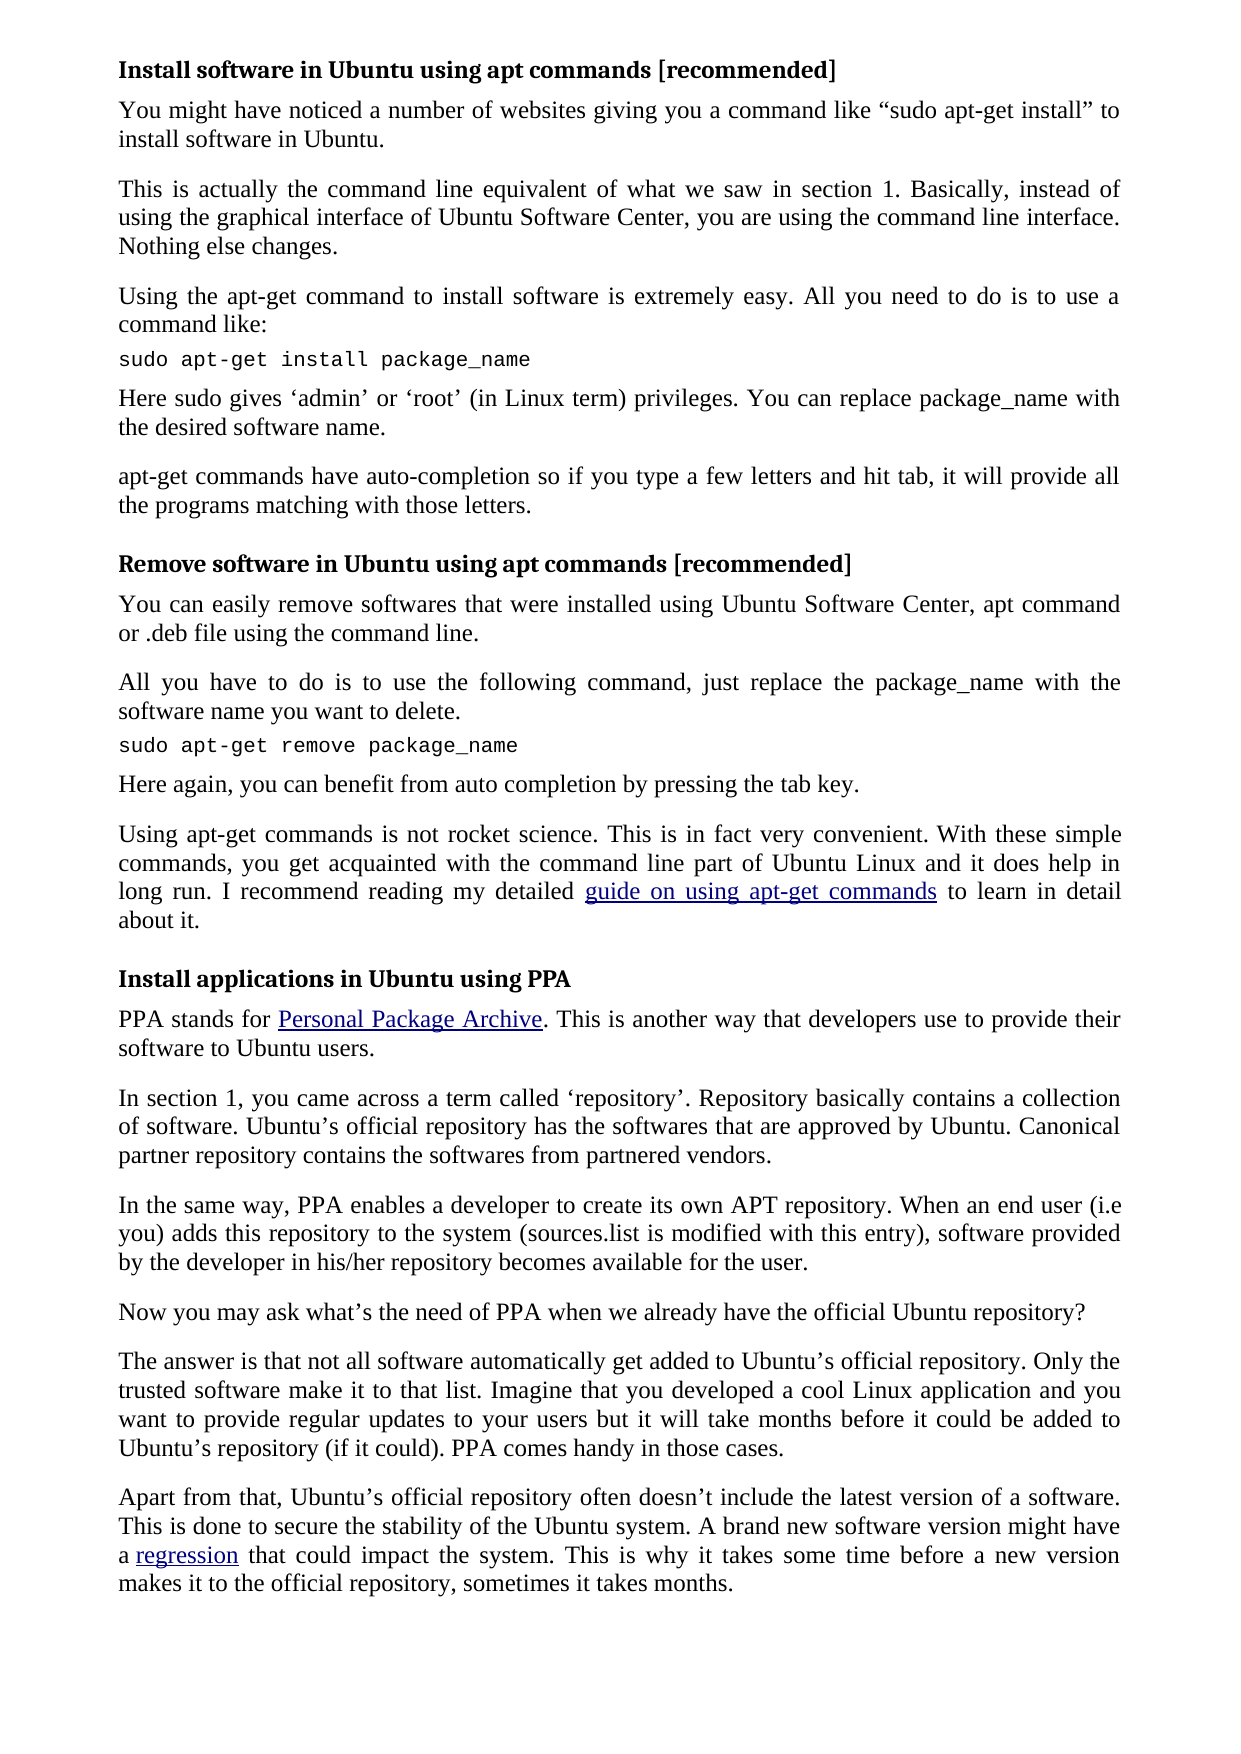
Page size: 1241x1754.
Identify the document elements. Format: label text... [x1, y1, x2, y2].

text Apart from that, Ubuntu’s official repository often doesn’t include the latest version of a software. This is done to secure the stability of the Ubuntu system. A brand new software version might have a regression that could impact the system. This is why it takes some time before a new version makes it to the official repository, sometimes it takes months. [118, 1482, 1122, 1597]
text Here sudo gives ‘admin’ or ‘root’ (in Linux term) privileges. You can replace package_name with the desired software name. [118, 383, 1122, 440]
text Using apt-get commands is not rocket science. This is in fact very convenient. With these simple commands, you get acquainted with the command line part of Ubuntu Linux and it does help in long run. I recommend reading my detailed guide on using apt-get commands to learn in detail about it. [118, 819, 1122, 934]
text All you have to do is to use the following command, just replace the package_name with the software name you want to delete. [118, 667, 1122, 725]
text Now you may ask what’s the need of PPA when we already have the official Ubuntu repository? [118, 1297, 1122, 1326]
text In the same way, PPA enables a developer to create its own APT repository. When an end user (i.e you) adds this repository to the system (sources.list is modified with this entry), software provided by the developer in his/her repository becomes available for the user. [118, 1190, 1122, 1276]
subtitle Install software in Ubuntu using apt commands [recommended] [118, 56, 1122, 85]
text This is actually the command line equivalent of what we saw in section 1. Basically, instead of using the graphical interface of Ubuntu Software Center, you are using the command line interface. Nothing else changes. [118, 174, 1122, 260]
text sudo apt-get remove package_name [118, 735, 1122, 759]
text PPA stands for Personal Package Archive. This is another way that developers use to provide their software to Ubuntu users. [118, 1004, 1122, 1062]
text In section 1, you came across a term called ‘repository’. Repository basically contains a collection of software. Ubuntu’s official repository has the softwares that are approved by Ubuntu. Canonical partner repository contains the softwares from partnered vendors. [118, 1083, 1122, 1169]
text sudo apt-get install package_name [118, 349, 1122, 372]
text Here again, you can benefit from auto completion by pressing the tab key. [118, 769, 1122, 798]
subtitle Install applications in Ubuntu using PPA [118, 965, 1122, 994]
text You might have noticed a number of websites giving you a command like “sudo apt-get install” to install software in Ubuntu. [118, 95, 1122, 153]
text apt-get commands have auto-completion so if you type a few letters and hit tab, it will provide all the programs matching with those letters. [118, 461, 1122, 519]
subtitle Remove software in Ubuntu using apt commands [recommended] [118, 550, 1122, 579]
text Using the apt-get command to install software is extremely easy. All you need to do is to use a command like: [118, 281, 1122, 338]
text The answer is that not all software automatically get added to Ubuntu’s official repository. Only the trusted software make it to that list. Imagine that you developed a cool Linux application and you want to provide regular updates to your users but it will take months before it could be added to Ubuntu’s repository (if it could). PPA comes handy in those cases. [118, 1346, 1122, 1461]
text You can easily remove softwares that were installed using Ubuntu Software Center, apt command or .deb file using the command line. [118, 589, 1122, 647]
